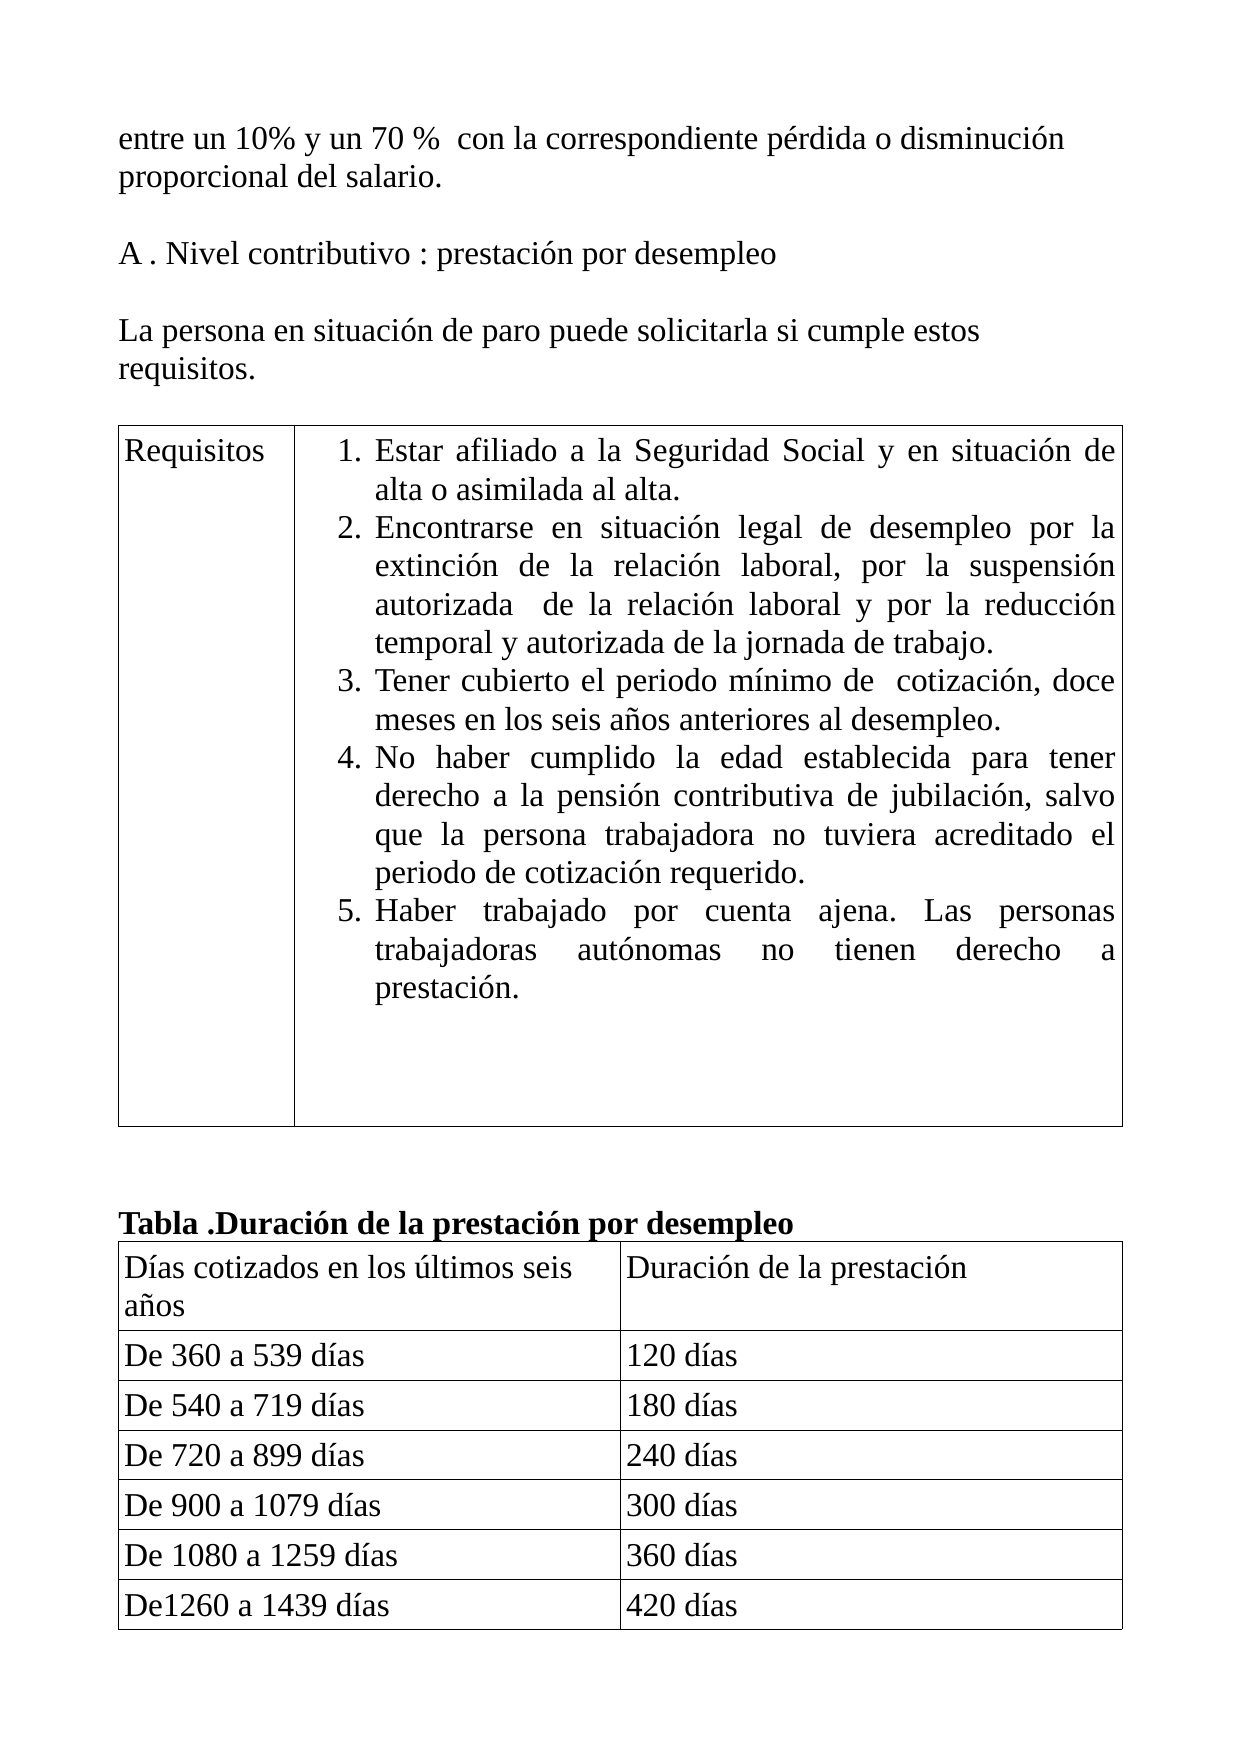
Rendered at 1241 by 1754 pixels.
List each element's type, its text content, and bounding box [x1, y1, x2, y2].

table_cell De 360 a 539 días [119, 1331, 620, 1379]
table_cell 120 días [621, 1331, 1122, 1379]
table_header Duración de la prestación [621, 1242, 1122, 1330]
table_cell De 540 a 719 días [119, 1381, 620, 1429]
text entre un 10% y un 70 % con la correspondiente pérdida o disminución proporcional del salario. [118, 118, 1122, 195]
table_cell De 1080 a 1259 días [119, 1530, 620, 1579]
table_cell 180 días [621, 1381, 1122, 1429]
table_cell 240 días [621, 1431, 1122, 1479]
text Tabla .Duración de la prestación por desempleo [118, 1203, 1122, 1241]
table_header Requisitos [119, 426, 294, 1126]
table_header Días cotizados en los últimos seis años [119, 1242, 620, 1330]
table_cell 360 días [621, 1530, 1122, 1579]
table_cell De1260 a 1439 días [119, 1580, 620, 1629]
table_cell 300 días [621, 1480, 1122, 1529]
text La persona en situación de paro puede solicitarla si cumple estos requisitos. [118, 310, 1122, 386]
text A . Nivel contributivo : prestación por desempleo [118, 233, 1122, 271]
table_cell De 720 a 899 días [119, 1431, 620, 1479]
table_header Estar afiliado a la Seguridad Social y en situación de alta o asimilada al alta. Encontrarse en situación legal de desempleo por la extinción de la relación laboral, por la suspensión autorizada de la relación laboral y por la reducción temporal y autorizada de la jornada de trabajo. Tener cubierto el periodo mínimo de cotización, doce meses en los seis años anteriores al desempleo. No haber cumplido la edad establecida para tener derecho a la pensión contributiva de jubilación, salvo que la persona trabajadora no tuviera acreditado el periodo de cotización requerido. Haber trabajado por cuenta ajena. Las personas trabajadoras autónomas no tienen derecho a prestación. [295, 426, 1122, 1126]
table_cell 420 días [621, 1580, 1122, 1629]
table_cell De 900 a 1079 días [119, 1480, 620, 1529]
